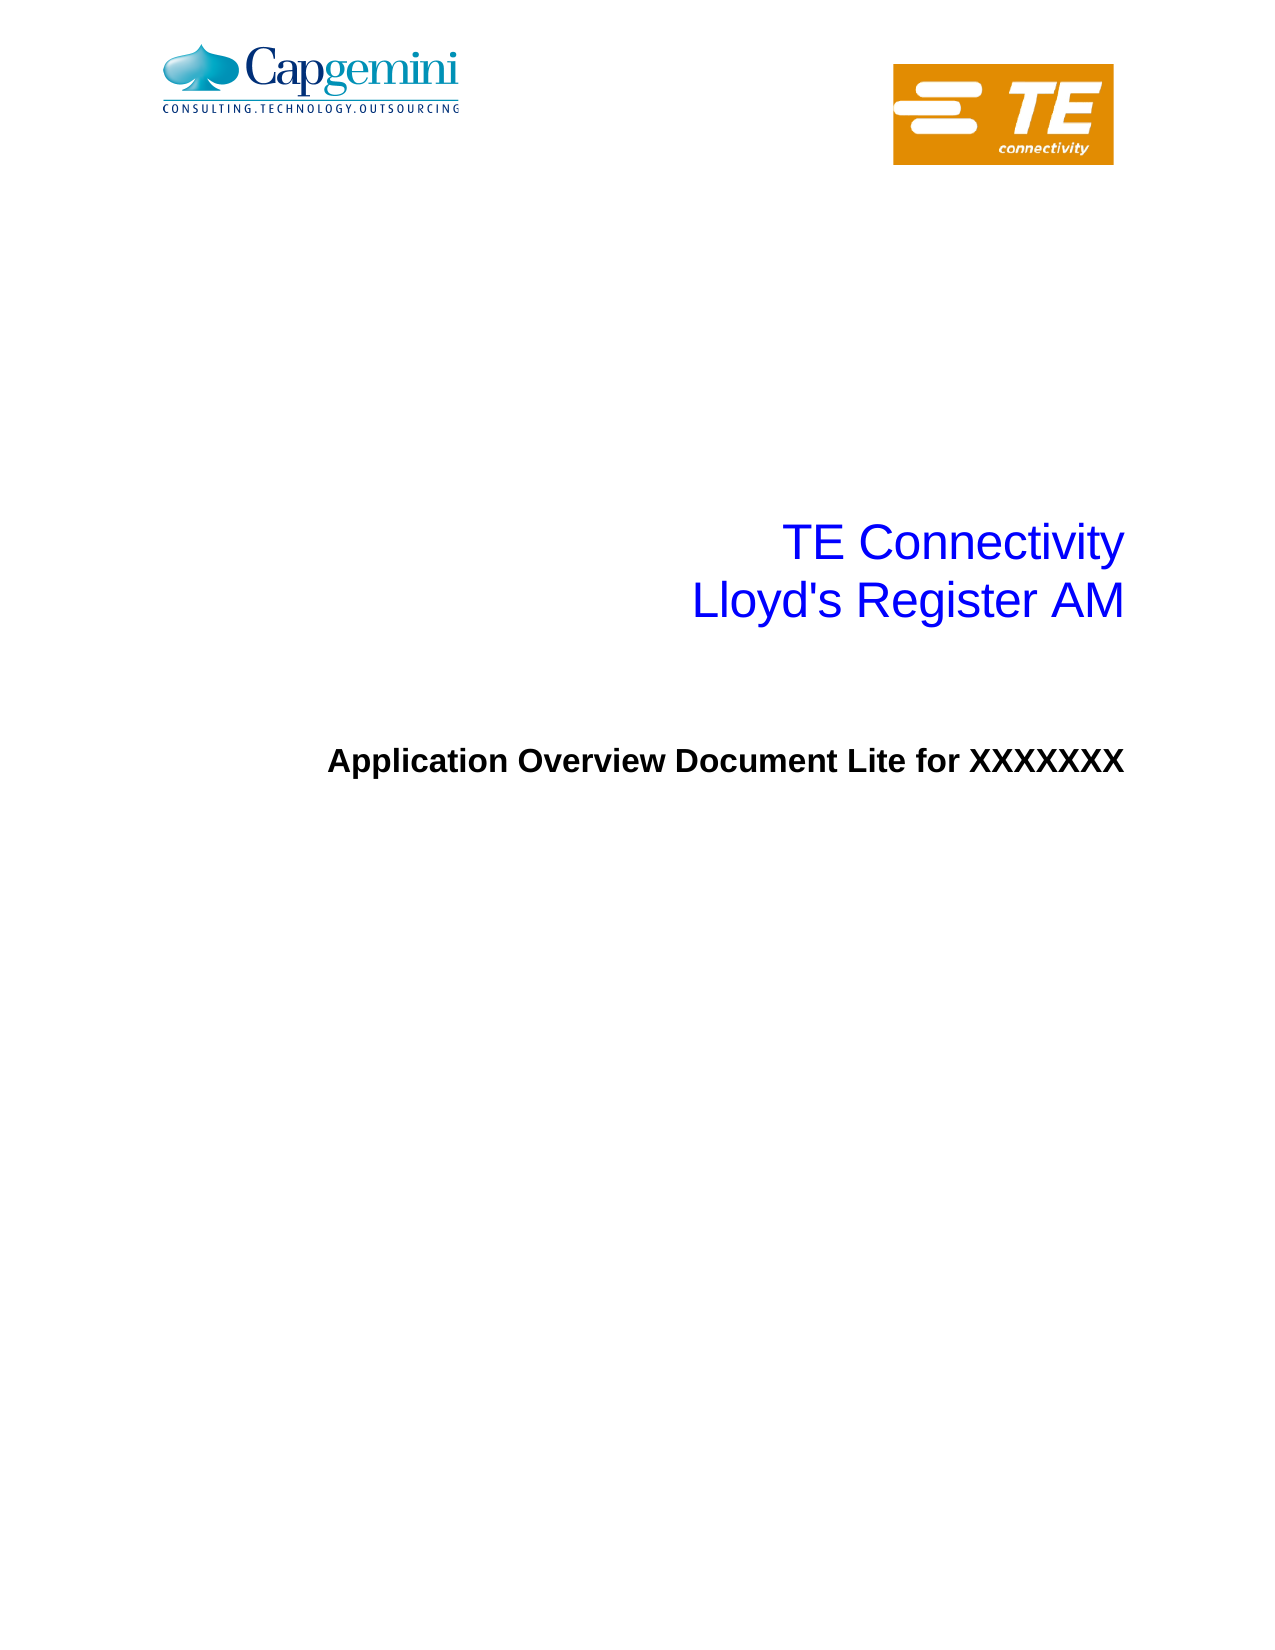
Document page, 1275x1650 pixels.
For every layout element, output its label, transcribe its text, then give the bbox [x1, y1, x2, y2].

subtitle Application Overview Document Lite for XXXXXXX [150, 742, 1125, 780]
text XXXXXXXXXXXX [150, 570, 1125, 628]
text TE Connectivity [150, 513, 1125, 570]
